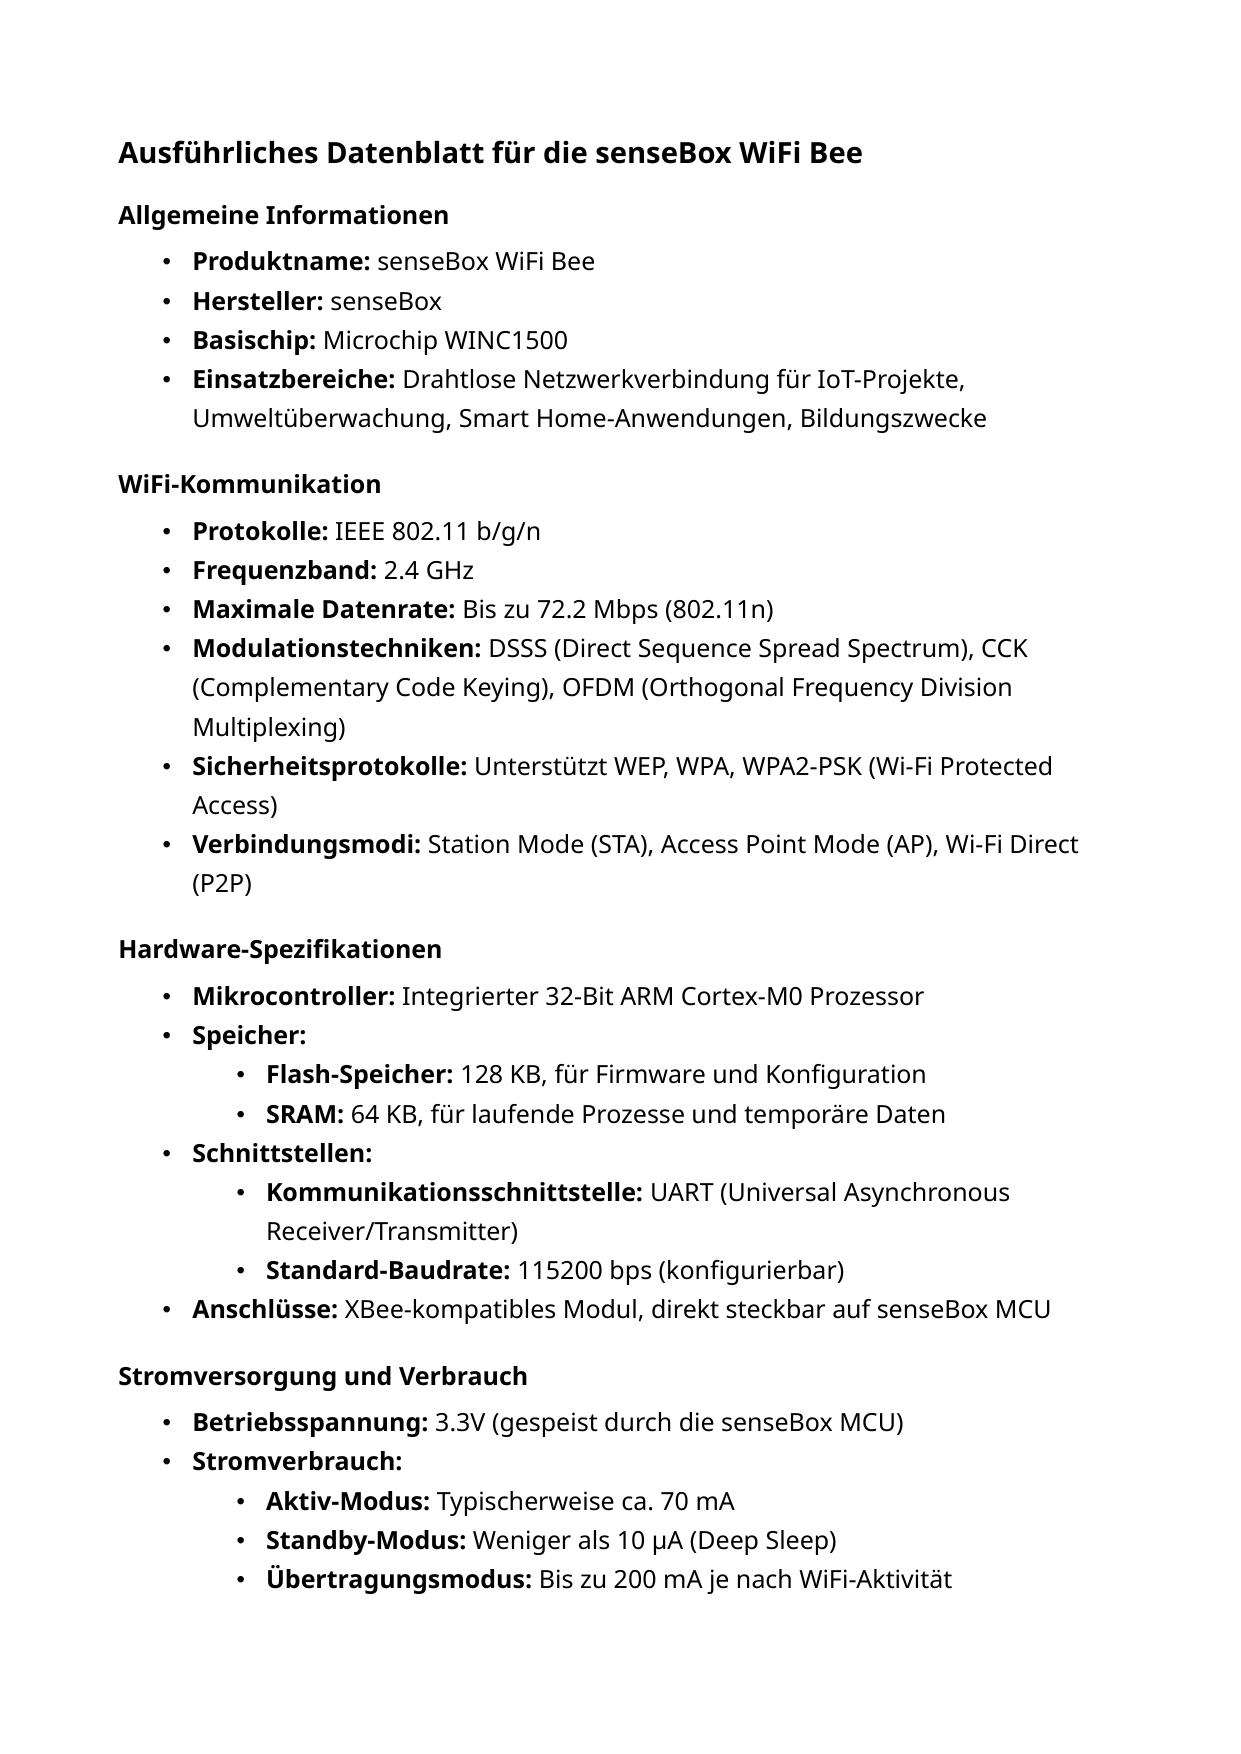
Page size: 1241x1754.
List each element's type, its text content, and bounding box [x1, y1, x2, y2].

list Frequenzband: 2.4 GHz [162, 553, 1122, 587]
list Stromverbrauch: [162, 1444, 1122, 1478]
list Sicherheitsprotokolle: Unterstützt WEP, WPA, WPA2-PSK (Wi-Fi Protected Access) [162, 748, 1122, 822]
list SRAM: 64 KB, für laufende Prozesse und temporäre Daten [236, 1096, 1122, 1130]
list Übertragungsmodus: Bis zu 200 mA je nach WiFi-Aktivität [236, 1562, 1122, 1596]
list Modulationstechniken: DSSS (Direct Sequence Spread Spectrum), CCK (Complementary Code Keying), OFDM (Orthogonal Frequency Division Multiplexing) [162, 631, 1122, 743]
list Basischip: Microchip WINC1500 [162, 322, 1122, 356]
list Schnittstellen: [162, 1135, 1122, 1169]
list Verbindungsmodi: Station Mode (STA), Access Point Mode (AP), Wi-Fi Direct (P2P) [162, 827, 1122, 900]
list Aktiv-Modus: Typischerweise ca. 70 mA [236, 1483, 1122, 1517]
list Maximale Datenrate: Bis zu 72.2 Mbps (802.11n) [162, 592, 1122, 626]
subtitle WiFi-Kommunikation [118, 467, 1122, 501]
subtitle Allgemeine Informationen [118, 197, 1122, 231]
list Speicher: [162, 1018, 1122, 1052]
list Produktname: senseBox WiFi Bee [162, 244, 1122, 278]
list Flash-Speicher: 128 KB, für Firmware und Konfiguration [236, 1057, 1122, 1091]
list Mikrocontroller: Integrierter 32-Bit ARM Cortex-M0 Prozessor [162, 979, 1122, 1013]
list Protokolle: IEEE 802.11 b/g/n [162, 513, 1122, 547]
list Standby-Modus: Weniger als 10 µA (Deep Sleep) [236, 1522, 1122, 1556]
subtitle Stromversorgung und Verbrauch [118, 1358, 1122, 1392]
subtitle Hardware-Spezifikationen [118, 932, 1122, 966]
list Einsatzbereiche: Drahtlose Netzwerkverbindung für IoT-Projekte, Umweltüberwachung, Smart Home-Anwendungen, Bildungszwecke [162, 361, 1122, 435]
list Hersteller: senseBox [162, 283, 1122, 317]
list Standard-Baudrate: 115200 bps (konfigurierbar) [236, 1253, 1122, 1287]
list Kommunikationsschnittstelle: UART (Universal Asynchronous Receiver/Transmitter) [236, 1174, 1122, 1248]
subtitle Ausführliches Datenblatt für die senseBox WiFi Bee [118, 133, 1122, 172]
list Betriebsspannung: 3.3V (gespeist durch die senseBox MCU) [162, 1405, 1122, 1439]
list Anschlüsse: XBee-kompatibles Modul, direkt steckbar auf senseBox MCU [162, 1292, 1122, 1326]
